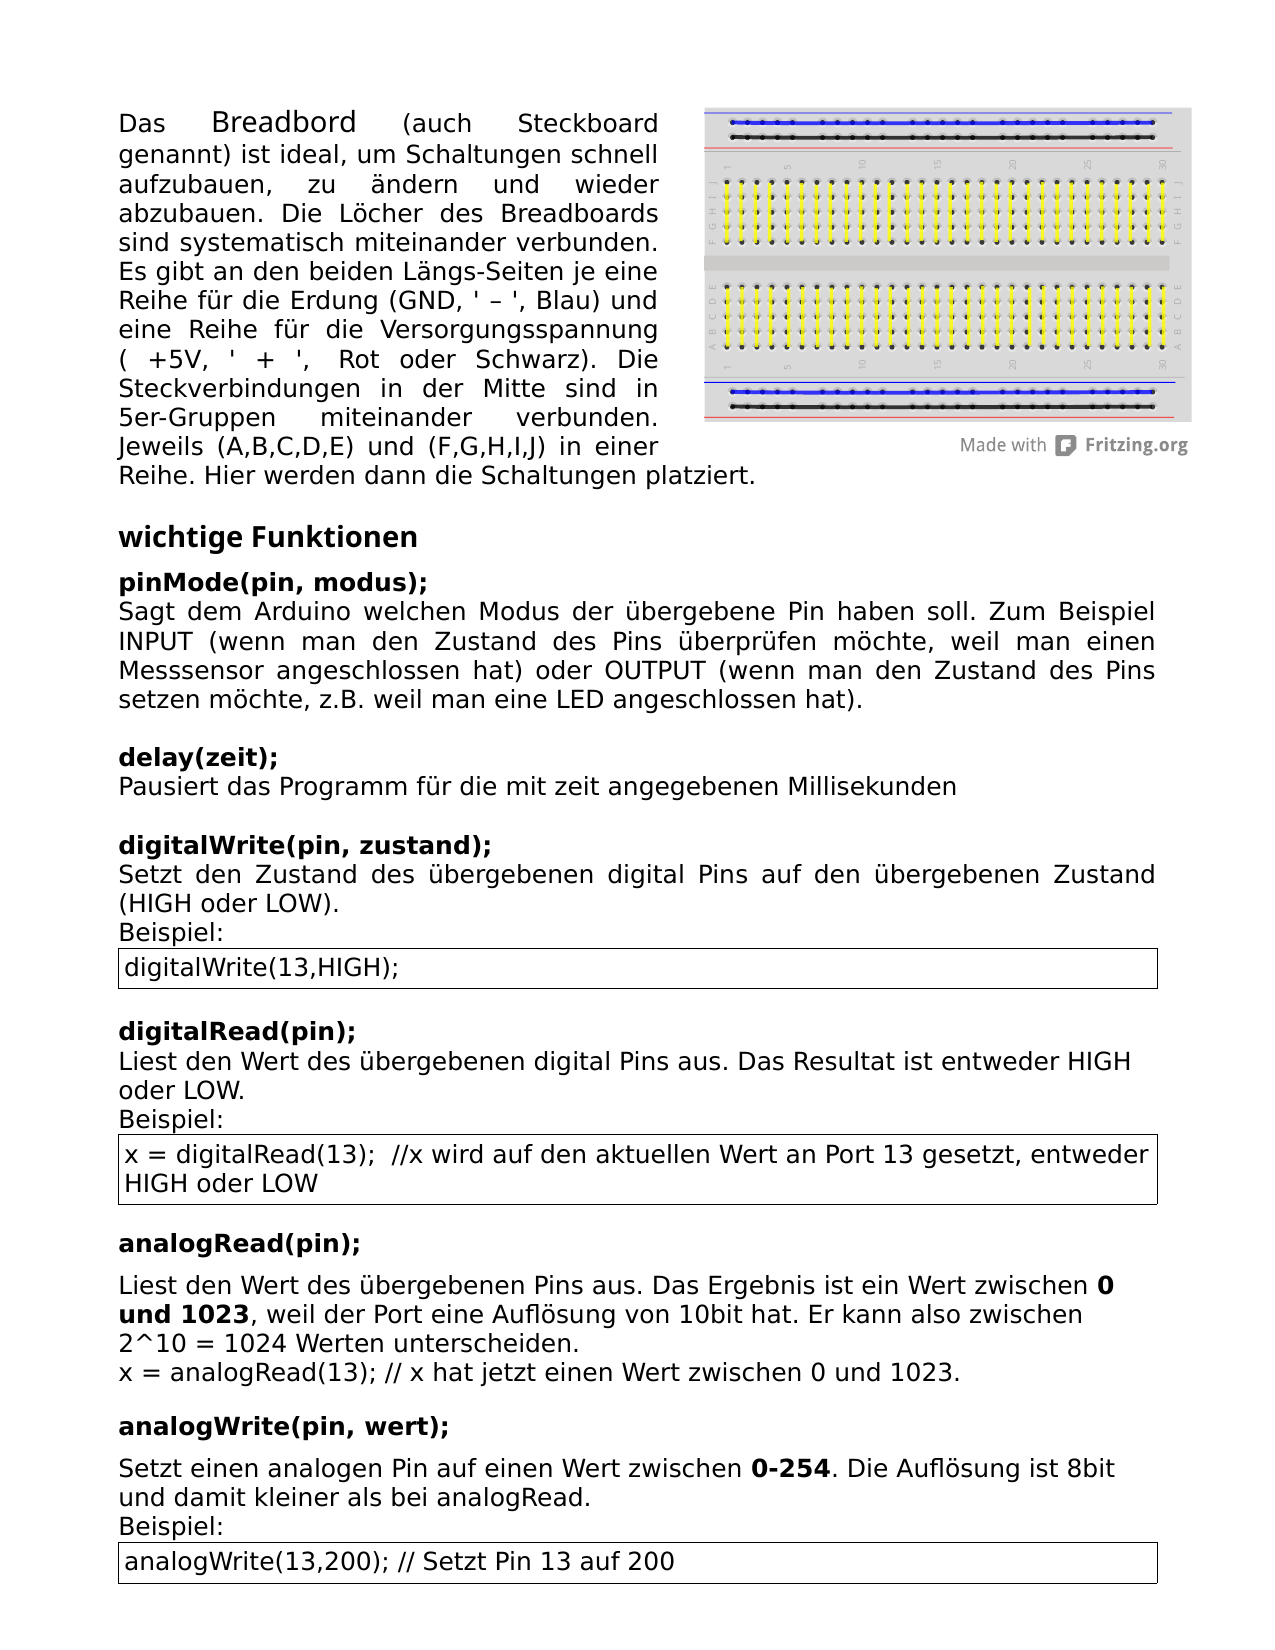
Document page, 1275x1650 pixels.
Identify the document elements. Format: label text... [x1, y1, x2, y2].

table_header analogWrite(13,200); // Setzt Pin 13 auf 200 [119, 1543, 1157, 1582]
text Setzt einen analogen Pin auf einen Wert zwischen 0-254. Die Auflösung ist 8bit und damit kleiner als bei analogRead. [118, 1454, 1157, 1512]
text delay(zeit); [118, 743, 1157, 772]
text Beispiel: [118, 1105, 1157, 1134]
subtitle wichtige Funktionen [118, 516, 1157, 556]
table_header digitalWrite(13,HIGH); [119, 949, 1157, 988]
subtitle analogWrite(pin, wert); [118, 1412, 1157, 1442]
text Pausiert das Programm für die mit zeit angegebenen Millisekunden [118, 772, 1157, 802]
text Liest den Wert des übergebenen digital Pins aus. Das Resultat ist entweder HIGH oder LOW. [118, 1047, 1157, 1105]
text pinMode(pin, modus); [118, 568, 1157, 597]
text Beispiel: [118, 918, 1157, 947]
text digitalRead(pin); [118, 1017, 1157, 1047]
text Das Breadbord (auch Steckboard genannt) ist ideal, um Schaltungen schnell aufzubauen, zu ändern und wieder abzubauen. Die Löcher des Breadboards sind systematisch miteinander verbunden. Es gibt an den beiden Längs-Seiten je eine Reihe für die Erdung (GND, ' – ', Blau) und eine Reihe für die Versorgungsspannung ( +5V, ' + ', Rot oder Schwarz). Die Steckverbindungen in der Mitte sind in 5er-Gruppen miteinander verbunden. Jeweils (A,B,C,D,E) und (F,G,H,I,J) in einer Reihe. Hier werden dann die Schaltungen platziert. [118, 101, 1157, 491]
text Setzt den Zustand des übergebenen digital Pins auf den übergebenen Zustand (HIGH oder LOW). [118, 860, 1157, 918]
text x = analogRead(13); // x hat jetzt einen Wert zwischen 0 und 1023. [118, 1358, 1157, 1387]
text Beispiel: [118, 1512, 1157, 1542]
table_header x = digitalRead(13); //x wird auf den aktuellen Wert an Port 13 gesetzt, entweder HIGH oder LOW [119, 1135, 1157, 1204]
text Liest den Wert des übergebenen Pins aus. Das Ergebnis ist ein Wert zwischen 0 und 1023, weil der Port eine Auflösung von 10bit hat. Er kann also zwischen 2^10 = 1024 Werten unterscheiden. [118, 1271, 1157, 1358]
text digitalWrite(pin, zustand); [118, 831, 1157, 860]
subtitle analogRead(pin); [118, 1229, 1157, 1258]
text Sagt dem Arduino welchen Modus der übergebene Pin haben soll. Zum Beispiel INPUT (wenn man den Zustand des Pins überprüfen möchte, weil man einen Messsensor angeschlossen hat) oder OUTPUT (wenn man den Zustand des Pins setzen möchte, z.B. weil man eine LED angeschlossen hat). [118, 597, 1157, 714]
